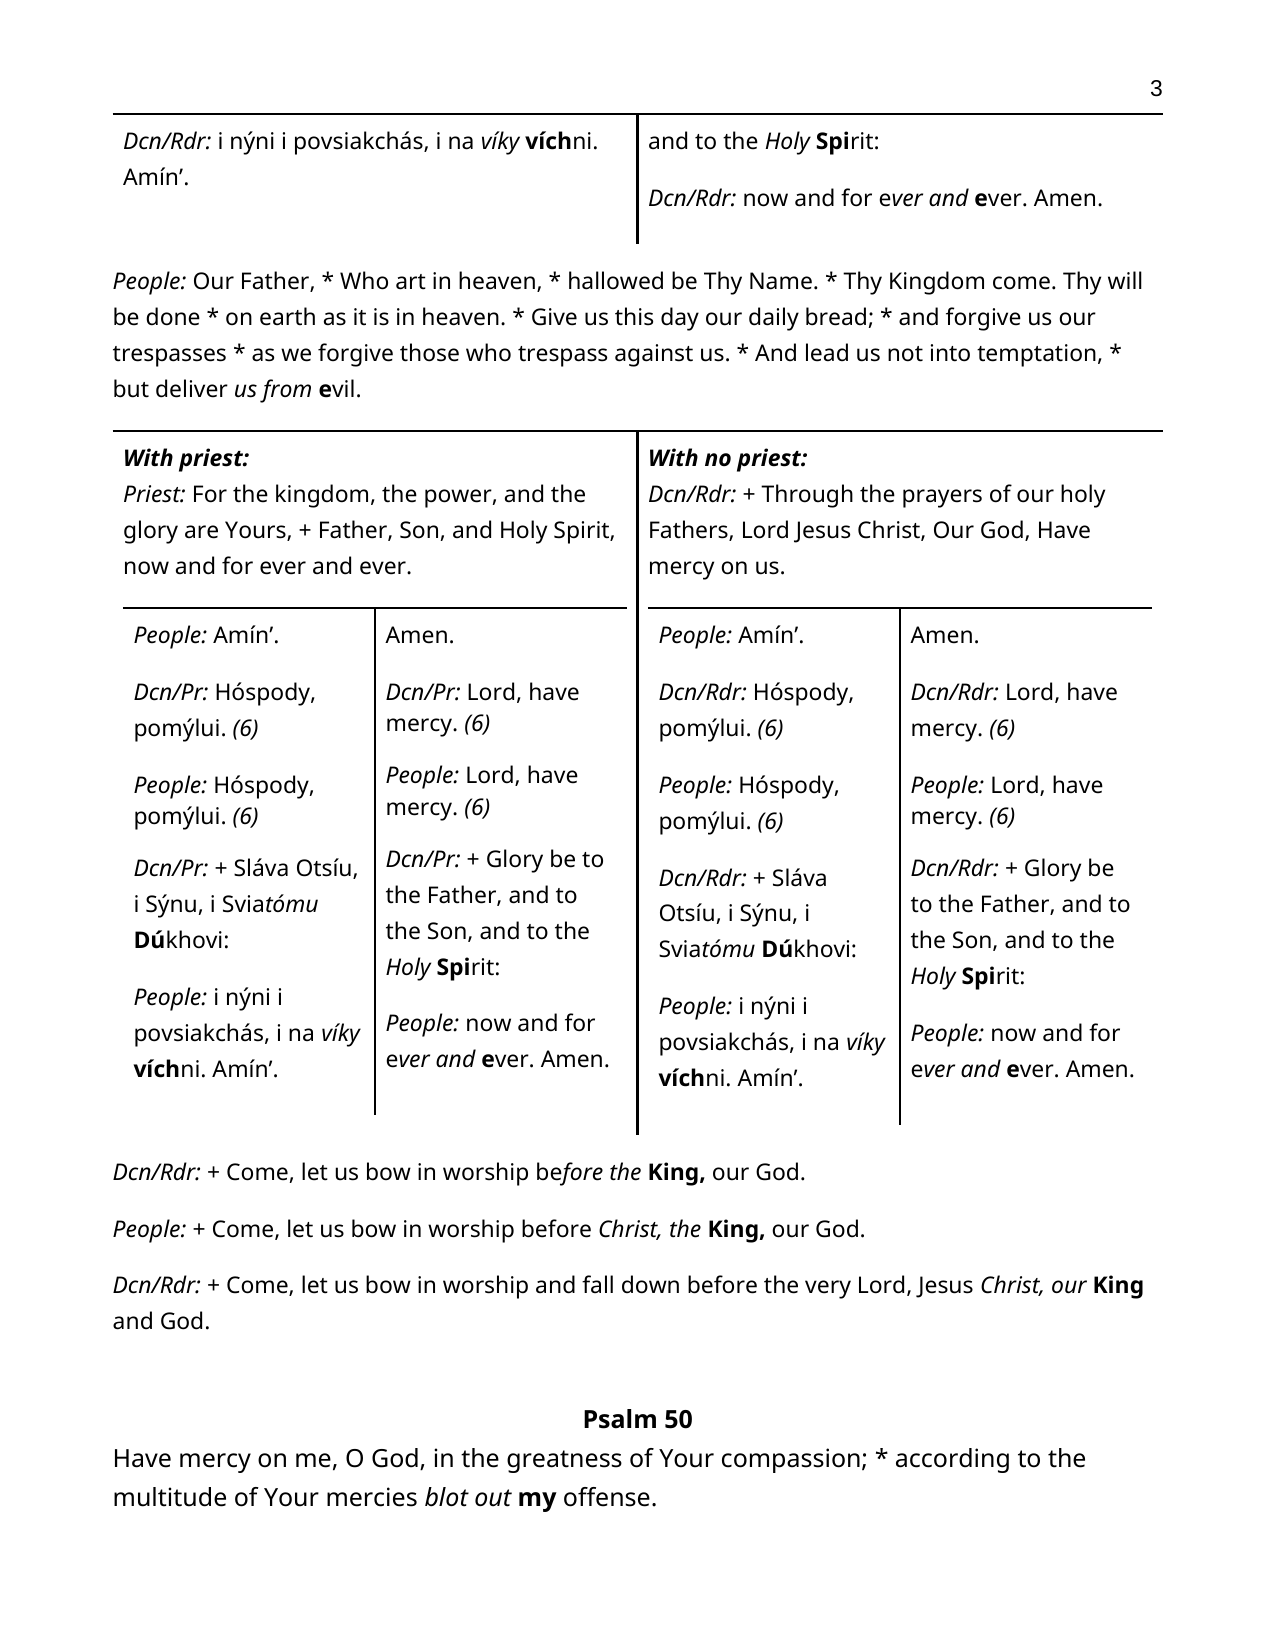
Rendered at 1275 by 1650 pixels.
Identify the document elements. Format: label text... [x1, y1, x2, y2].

text Psalm 50 [112, 1401, 1162, 1435]
table_header Amen. Dcn/Rdr: Lord, have mercy. (6) People: Lord, have mercy. (6) Dcn/Rdr: + Glory be to the Father, and to the Son, and to the Holy Spirit: People: now and for ever and ever. Amen. [901, 609, 1152, 1124]
text Dcn/Rdr: + Come, let us bow in worship and fall down before the very Lord, Jesus Christ, our King and God. [112, 1269, 1162, 1337]
table_header With no priest: Dcn/Rdr: + Through the prayers of our holy Fathers, Lord Jesus Christ, Our God, Have mercy on us. [639, 432, 1162, 1135]
text People: Our Father, * Who art in heaven, * hallowed be Thy Name. * Thy Kingdom come. Thy will be done * on earth as it is in heaven. * Give us this day our daily bread; * and forgive us our trespasses * as we forgive those who trespass against us. * And lead us not into temptation, * but deliver us from evil. [112, 265, 1162, 404]
table_header and to the Holy Spirit: Dcn/Rdr: now and for ever and ever. Amen. [639, 115, 1162, 244]
text People: + Come, let us bow in worship before Christ, the King, our God. [112, 1213, 1162, 1244]
text Dcn/Rdr: + Come, let us bow in worship before the King, our God. [112, 1156, 1162, 1187]
table_header People: Amín’. Dcn/Pr: Hóspody, pomýlui. (6) People: Hóspody, pomýlui. (6) Dcn/Pr: + Sláva Otsíu, i Sýnu, i Sviatómu Dúkhovi: People: i nýni i povsiakchás, i na víky víchni. Amín’. [123, 609, 374, 1115]
table_header With priest: Priest: For the kingdom, the power, and the glory are Yours, + Father, Son, and Holy Spirit, now and for ever and ever. [113, 432, 636, 1135]
table_header Dcn/Rdr: i nýni i povsiakchás, i na víky víchni. Amín’. [113, 115, 636, 244]
table_header Amen. Dcn/Pr: Lord, have mercy. (6) People: Lord, have mercy. (6) Dcn/Pr: + Glory be to the Father, and to the Son, and to the Holy Spirit: People: now and for ever and ever. Amen. [376, 609, 627, 1115]
table_header People: Amín’. Dcn/Rdr: Hóspody, pomýlui. (6) People: Hóspody, pomýlui. (6) Dcn/Rdr: + Sláva Otsíu, i Sýnu, i Sviatómu Dúkhovi: People: i nýni i povsiakchás, i na víky víchni. Amín’. [648, 609, 899, 1124]
text Have mercy on me, O God, in the greatness of Your compassion; * according to the multitude of Your mercies blot out my offense. [112, 1440, 1162, 1514]
